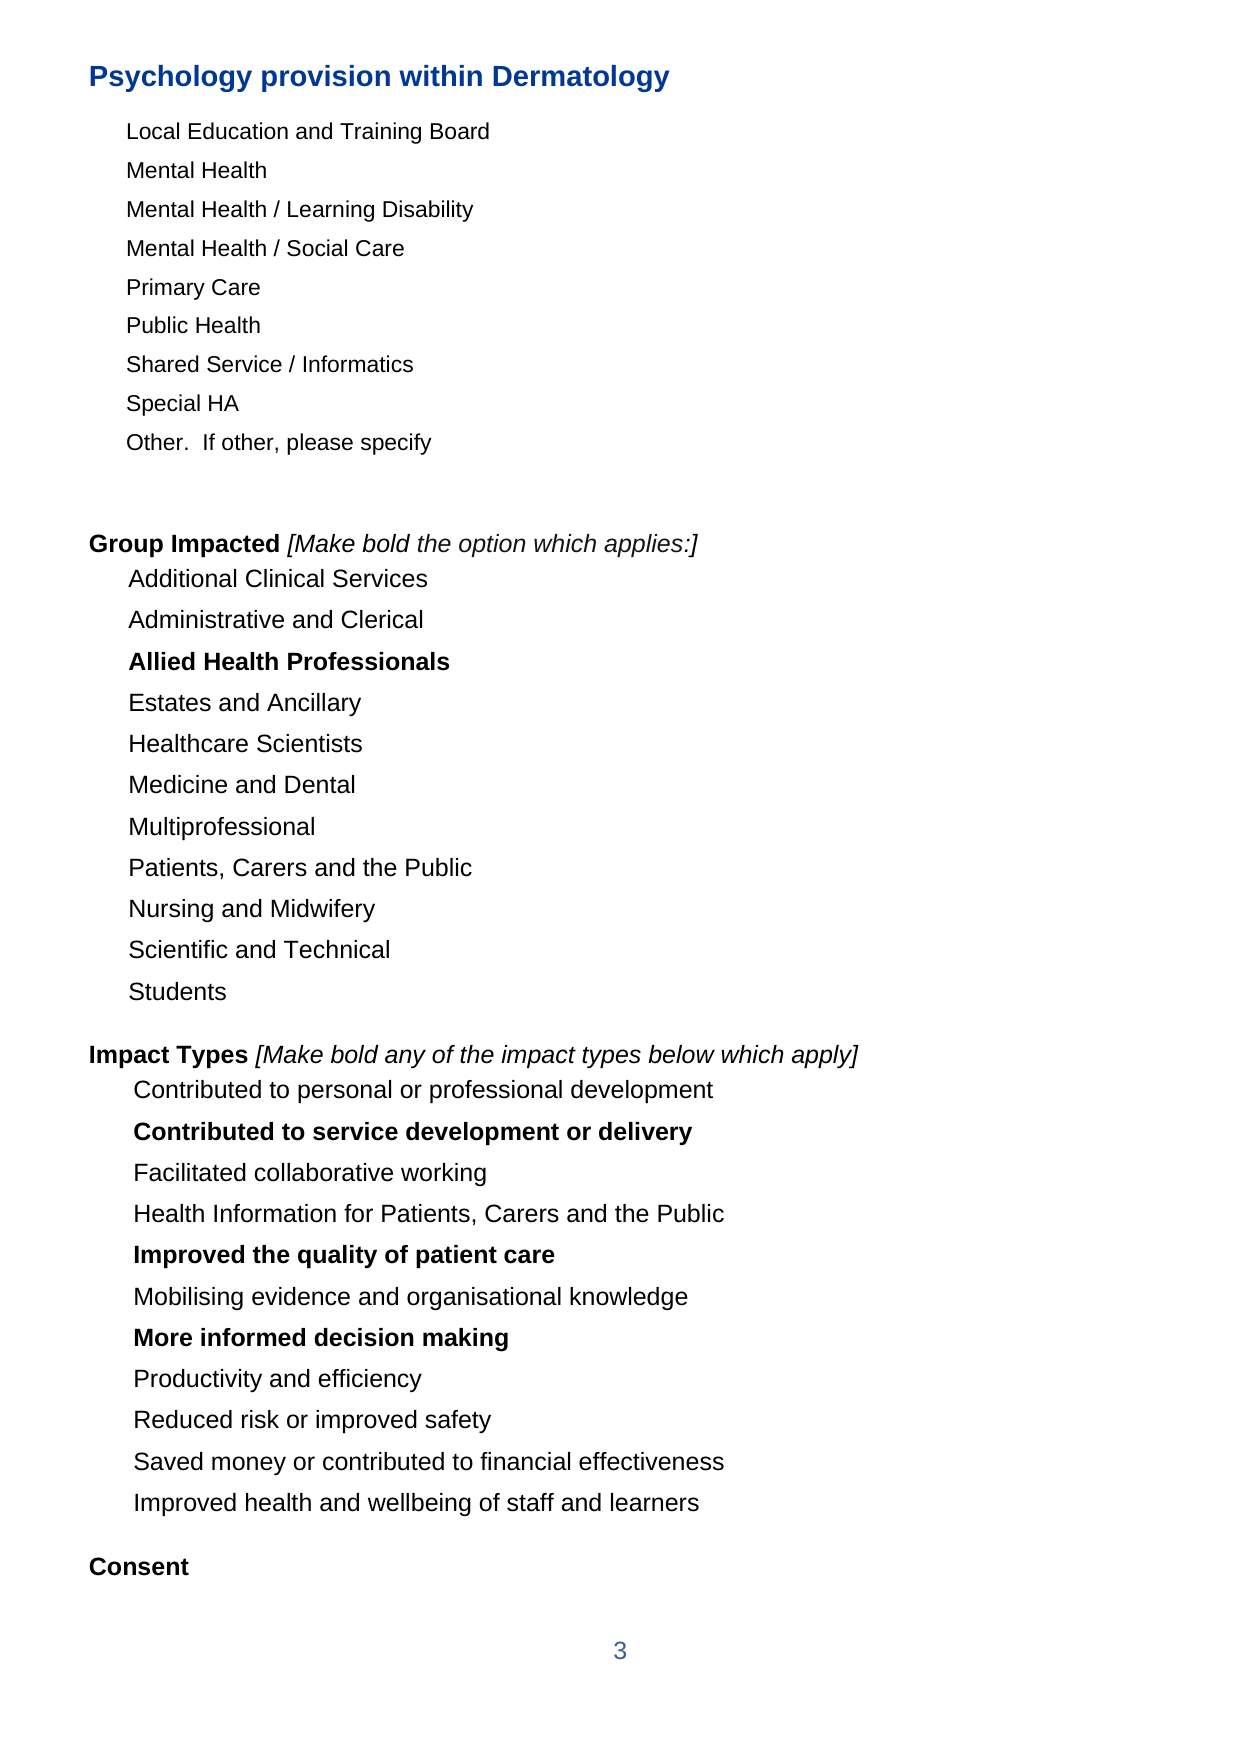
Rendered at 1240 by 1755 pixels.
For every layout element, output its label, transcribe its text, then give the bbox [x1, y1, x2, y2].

text Special HA [126, 390, 1151, 416]
text Nursing and Midwifery [128, 894, 1151, 923]
text Mental Health / Social Care [126, 235, 1151, 261]
text Public Health [126, 312, 1151, 339]
text More informed decision making [133, 1323, 1151, 1352]
text Additional Clinical Services [128, 564, 1151, 593]
text Group Impacted [Make bold the option which applies:] [89, 529, 1151, 558]
text Contributed to personal or professional development [133, 1075, 1151, 1104]
text Productivity and efficiency [133, 1364, 1151, 1393]
text Healthcare Scientists [128, 729, 1151, 758]
text Multiprofessional [128, 812, 1151, 840]
text Health Information for Patients, Carers and the Public [133, 1199, 1151, 1228]
text Mental Health [126, 157, 1151, 183]
text Saved money or contributed to financial effectiveness [133, 1447, 1151, 1475]
text Improved health and wellbeing of staff and learners [133, 1488, 1151, 1517]
text Contributed to service development or delivery [133, 1117, 1151, 1145]
text Allied Health Professionals [128, 647, 1151, 675]
text Mental Health / Learning Disability [126, 196, 1151, 222]
text Medicine and Dental [128, 770, 1151, 799]
text Scientific and Technical [128, 935, 1151, 964]
text Patients, Carers and the Public [128, 853, 1151, 882]
text Mobilising evidence and organisational knowledge [133, 1282, 1151, 1310]
text Students [128, 977, 1151, 1005]
text Primary Care [126, 273, 1151, 300]
text Administrative and Clerical [128, 605, 1151, 634]
text Impact Types [Make bold any of the impact types below which apply] [89, 1040, 1151, 1069]
text Local Education and Training Board [126, 118, 1151, 144]
text Reduced risk or improved safety [133, 1405, 1151, 1434]
text Other. If other, please specify [126, 429, 1151, 455]
text Estates and Ancillary [128, 688, 1151, 717]
text Shared Service / Informatics [126, 351, 1151, 378]
text Facilitated collaborative working [133, 1158, 1151, 1187]
text Consent [89, 1552, 1151, 1580]
text Improved the quality of patient care [133, 1240, 1151, 1269]
